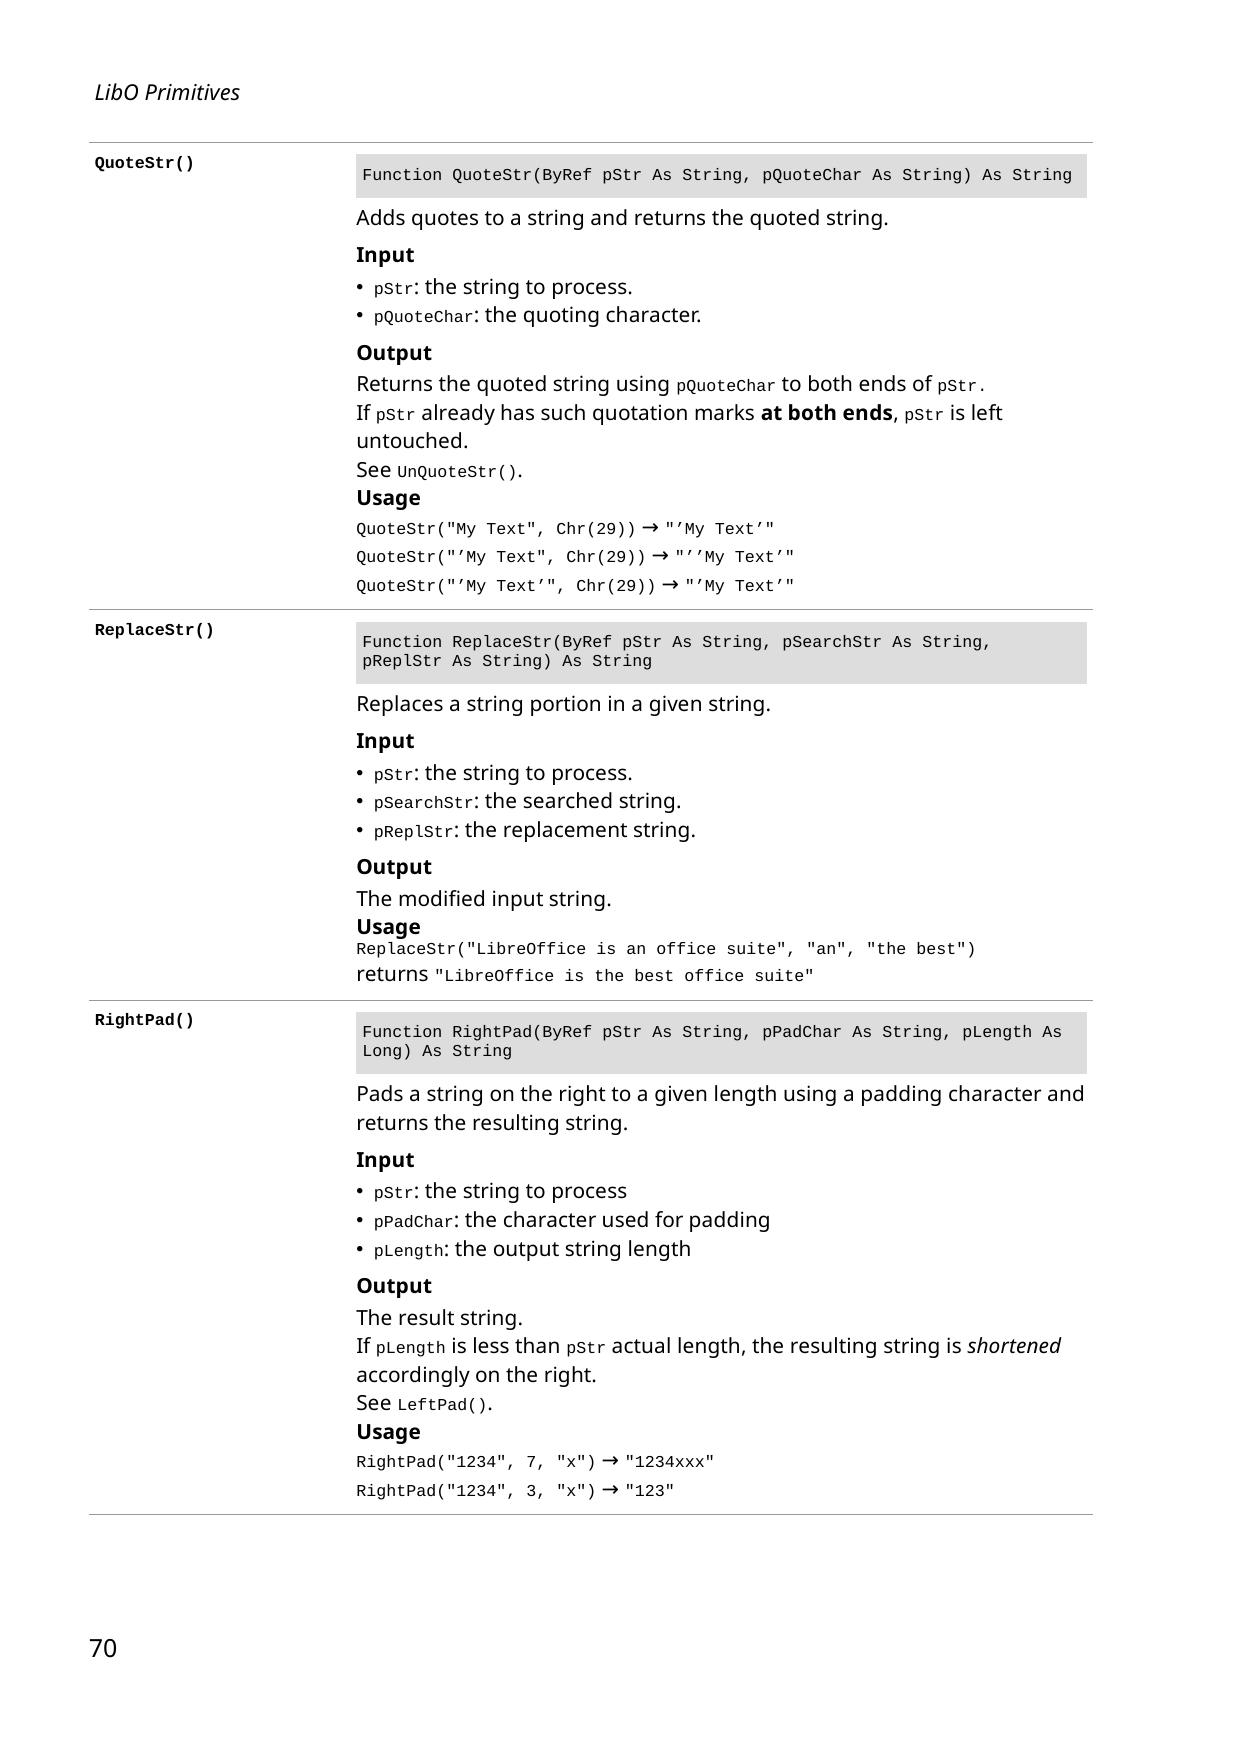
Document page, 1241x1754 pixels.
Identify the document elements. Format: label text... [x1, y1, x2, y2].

table_cell RightPad() [89, 1001, 350, 1514]
table_cell Function ReplaceStr(ByRef pStr As String, pSearchStr As String, pReplStr As String) As String Replaces a string portion in a given string. Input pStr: the string to process. pSearchStr: the searched string. pReplStr: the replacement string. Output The modified input string. Usage ReplaceStr("LibreOffice is an office suite", "an", "the best") returns "LibreOffice is the best office suite" [350, 610, 1093, 999]
table_cell Function RightPad(ByRef pStr As String, pPadChar As String, pLength As Long) As String Pads a string on the right to a given length using a padding character and returns the resulting string. Input pStr: the string to process pPadChar: the character used for padding pLength: the output string length Output The result string. If pLength is less than pStr actual length, the resulting string is shortened accordingly on the right. See LeftPad(). Usage RightPad("1234", 7, "x") → "1234xxx" RightPad("1234", 3, "x") → "123" [350, 1001, 1093, 1514]
table_cell Function QuoteStr(ByRef pStr As String, pQuoteChar As String) As String Adds quotes to a string and returns the quoted string. Input pStr: the string to process. pQuoteChar: the quoting character. Output Returns the quoted string using pQuoteChar to both ends of pStr. If pStr already has such quotation marks at both ends, pStr is left untouched. See UnQuoteStr(). Usage QuoteStr("My Text", Chr(29)) → "’My Text’" QuoteStr("’My Text", Chr(29)) → "’’My Text’" QuoteStr("’My Text’", Chr(29)) → "’My Text’" [350, 143, 1093, 609]
table_cell QuoteStr() [89, 143, 350, 609]
table_cell ReplaceStr() [89, 610, 350, 999]
